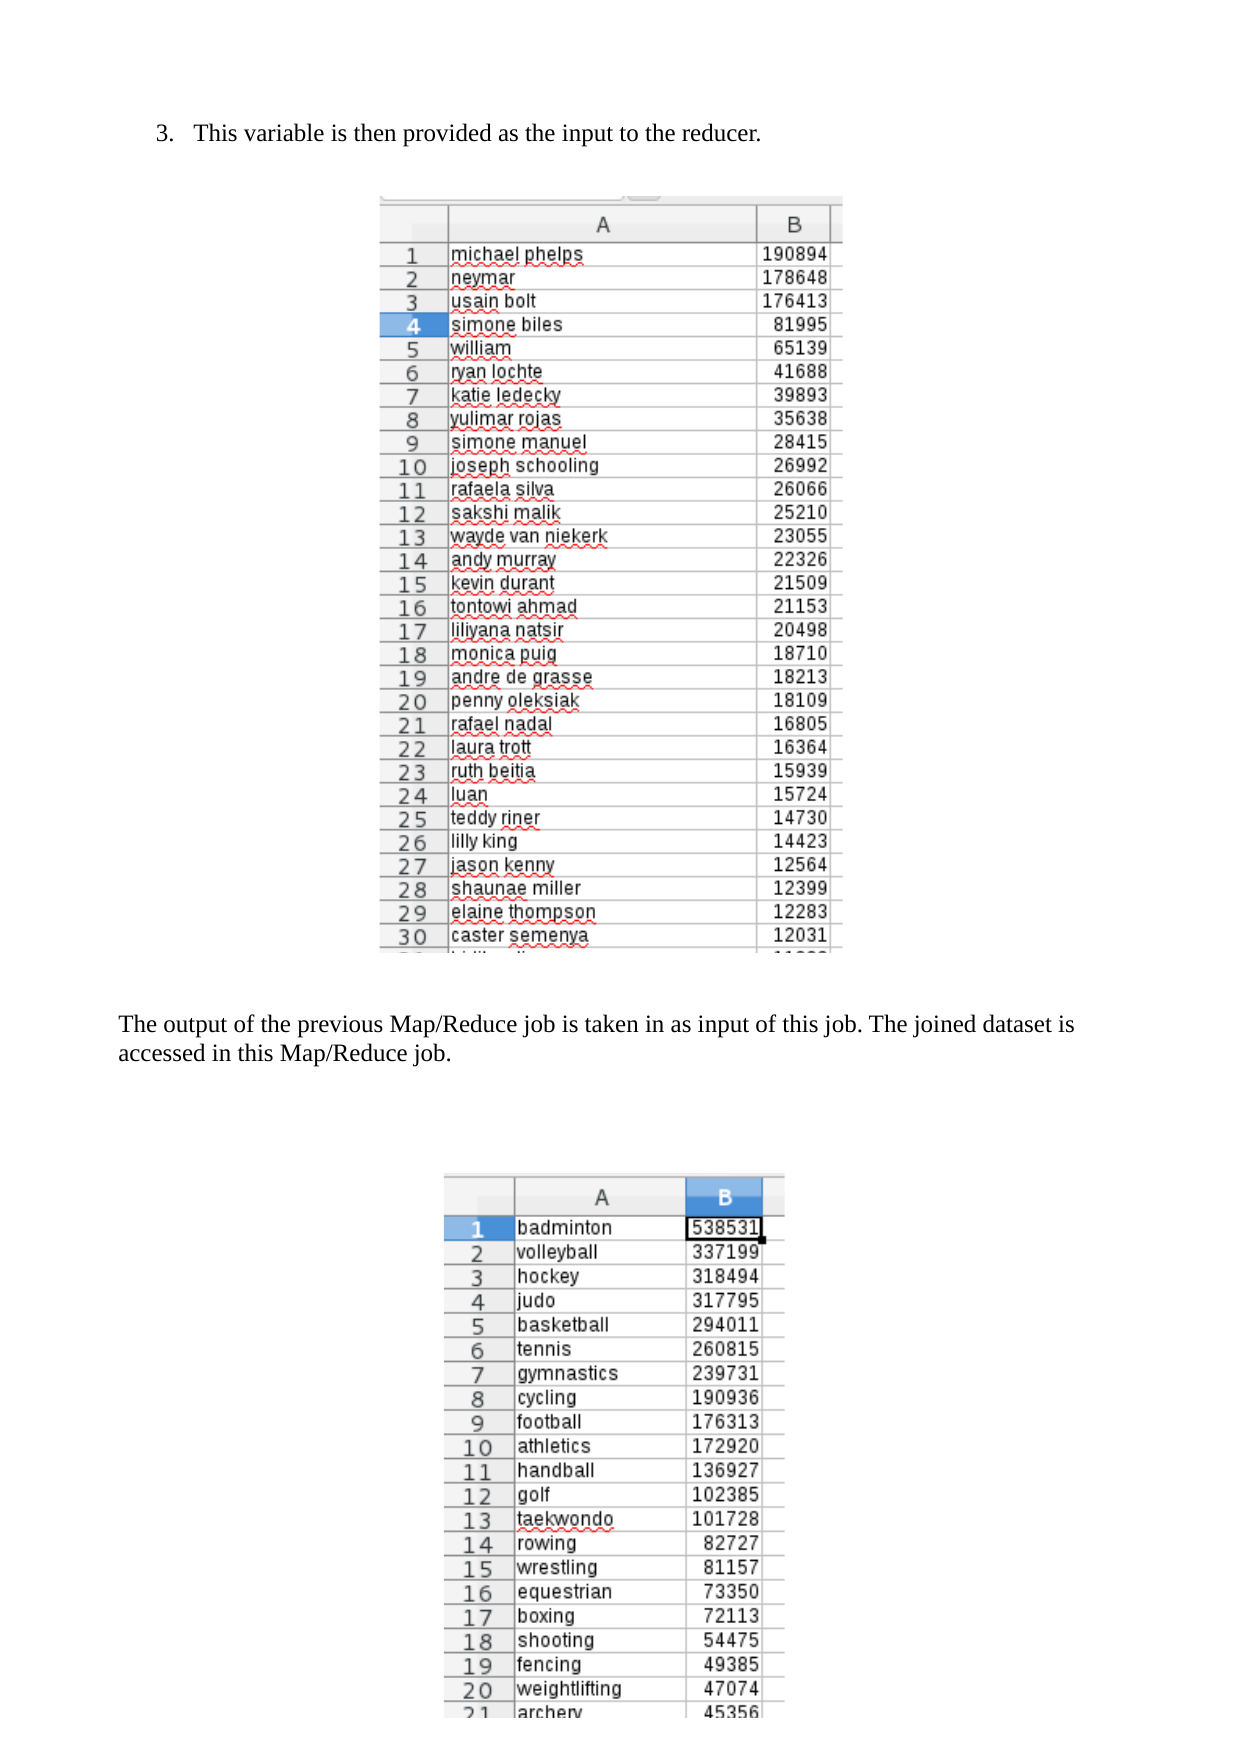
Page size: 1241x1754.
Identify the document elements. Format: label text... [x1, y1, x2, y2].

text The output of the previous Map/Reduce job is taken in as input of this job. The joined dataset is accessed in this Map/Reduce job. [118, 1009, 1122, 1067]
list This variable is then provided as the input to the reducer. [156, 118, 1122, 147]
